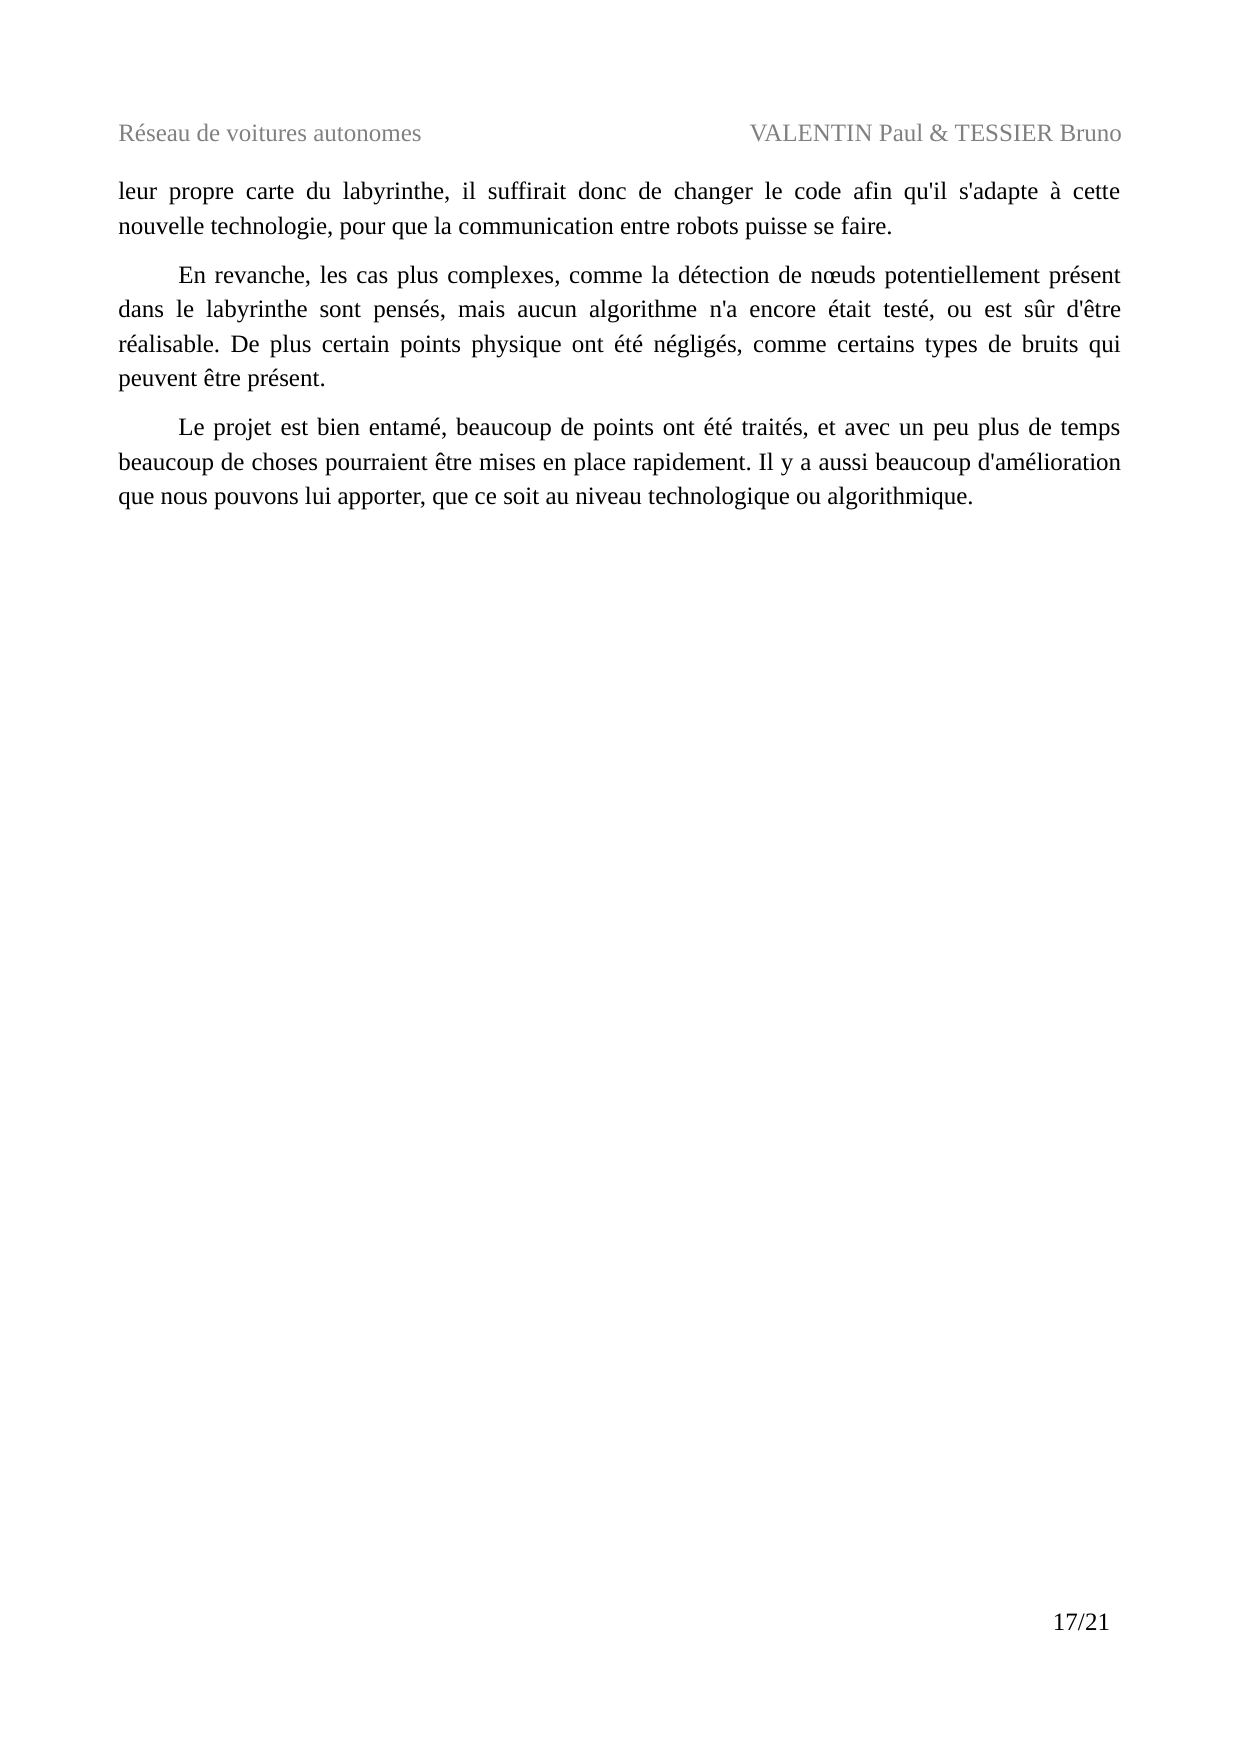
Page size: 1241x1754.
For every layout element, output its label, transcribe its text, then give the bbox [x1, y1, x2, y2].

text En revanche, les cas plus complexes, comme la détection de nœuds potentiellement présent dans le labyrinthe sont pensés, mais aucun algorithme n'a encore était testé, ou est sûr d'être réalisable. De plus certain points physique ont été négligés, comme certains types de bruits qui peuvent être présent. [118, 260, 1122, 392]
text Le projet est bien entamé, beaucoup de points ont été traités, et avec un peu plus de temps beaucoup de choses pourraient être mises en place rapidement. Il y a aussi beaucoup d'amélioration que nous pouvons lui apporter, que ce soit au niveau technologique ou algorithmique. [118, 412, 1122, 510]
text leur propre carte du labyrinthe, il suffirait donc de changer le code afin qu'il s'adapte à cette nouvelle technologie, pour que la communication entre robots puisse se faire. [118, 176, 1122, 239]
